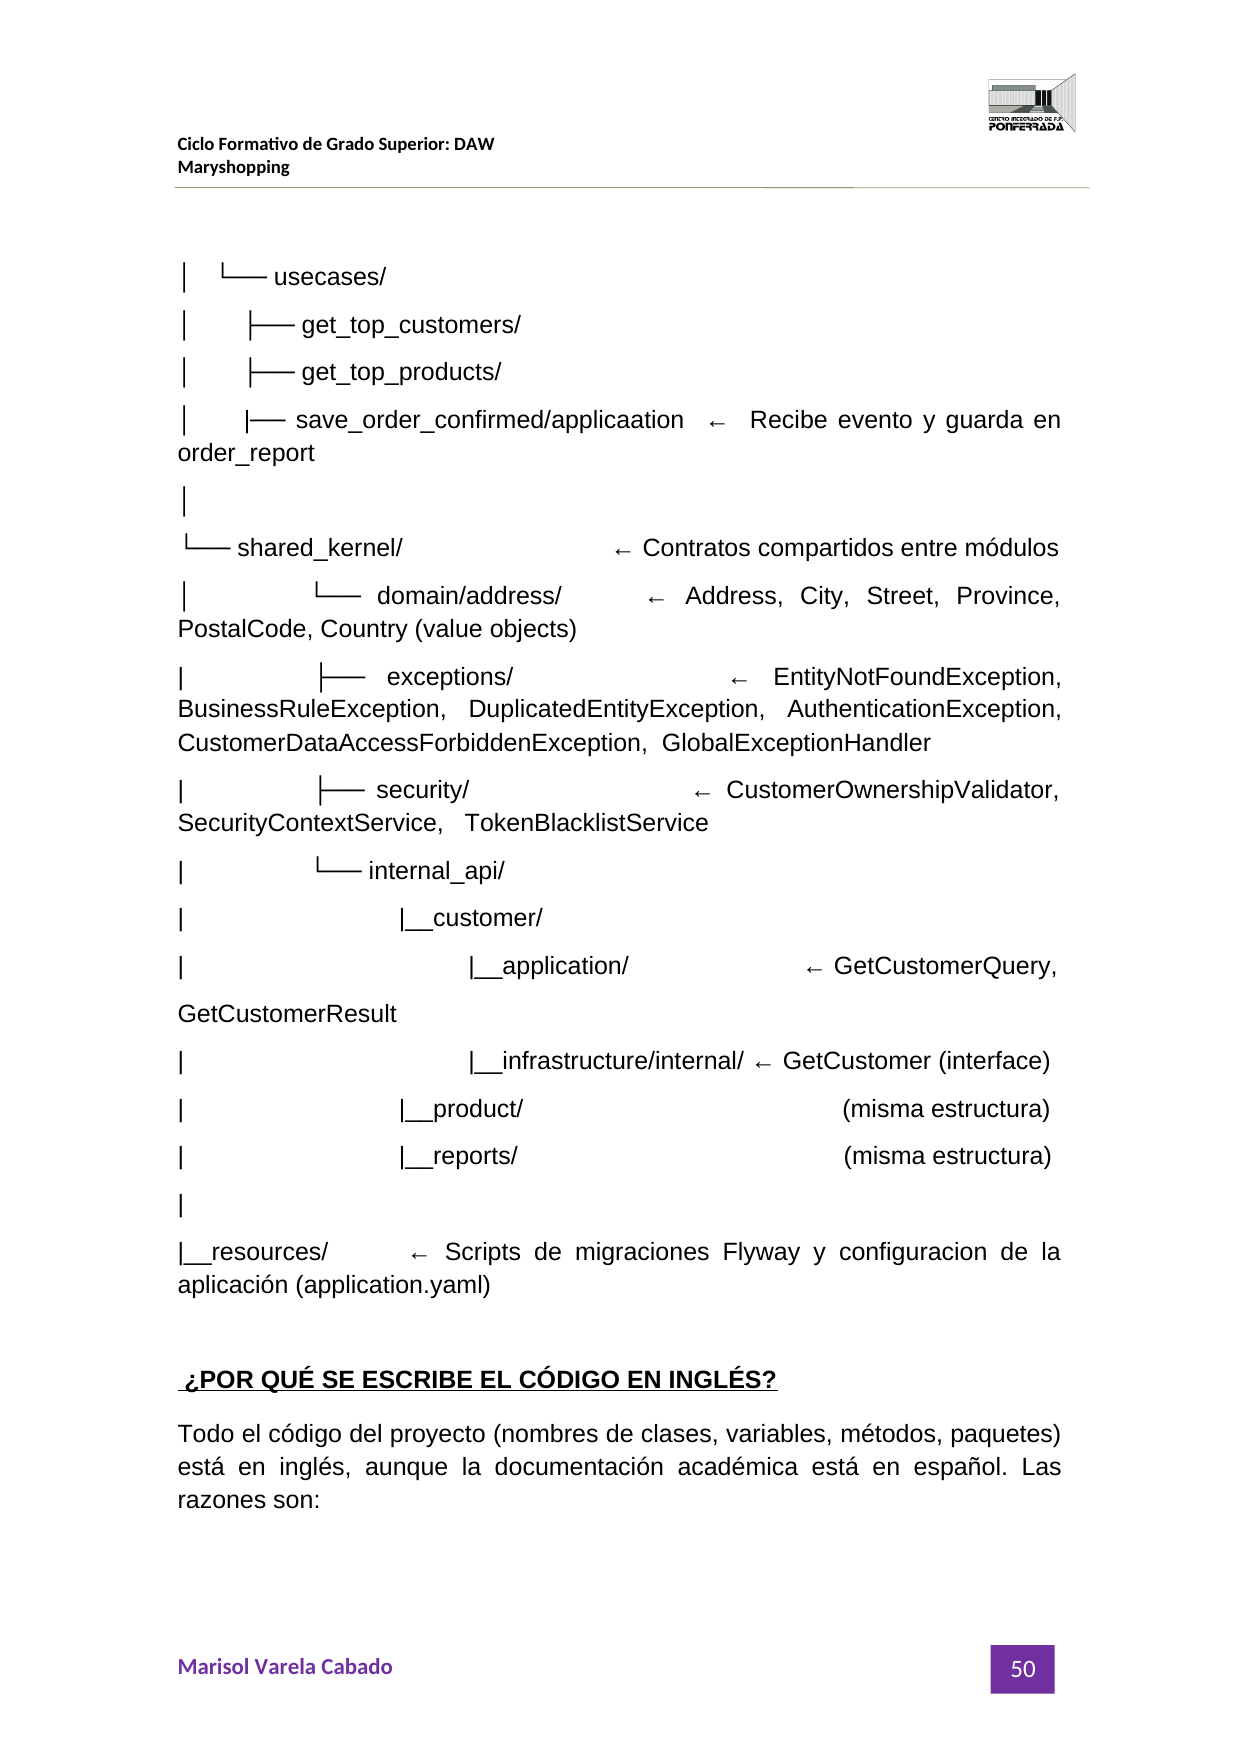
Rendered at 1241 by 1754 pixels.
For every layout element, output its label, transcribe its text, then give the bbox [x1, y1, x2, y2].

text | |__reports/ (misma estructura) [177, 1141, 1063, 1170]
text | |__product/ (misma estructura) [177, 1094, 1063, 1122]
text │ ├── get_top_products/ [185, 357, 249, 386]
text |__resources/ ← Scripts de migraciones Flyway y configuracion de la aplicación (application.yaml) [177, 1237, 1063, 1298]
text | ├── security/ ← CustomerOwnershipValidator, SecurityContextService, TokenBlacklistService [177, 775, 1063, 837]
text GetCustomerResult [177, 998, 1063, 1027]
text │ └── domain/address/ ← Address, City, Street, Province, PostalCode, Country (value objects) [177, 581, 1063, 643]
text | |__application/ ← GetCustomerQuery, [177, 951, 1063, 980]
text │ ├── get_top_customers/ [251, 310, 1063, 338]
text | └── internal_api/ [177, 856, 1063, 884]
text ¿POR QUÉ SE ESCRIBE EL CÓDIGO EN INGLÉS? [177, 1365, 1063, 1393]
text │ ├── get_top_customers/ [185, 310, 249, 338]
text │ [185, 486, 1063, 514]
text | [177, 1189, 1063, 1218]
text Todo el código del proyecto (nombres de clases, variables, métodos, paquetes) está en inglés, aunque la documentación académica está en español. Las razones son: [177, 1419, 1063, 1513]
text │ ├── get_top_products/ [251, 357, 1063, 386]
text | |__infrastructure/internal/ ← GetCustomer (interface) [177, 1046, 1063, 1075]
text | ├── exceptions/ ← EntityNotFoundException, BusinessRuleException, DuplicatedEntityException, AuthenticationException, CustomerDataAccessForbiddenException, GlobalExceptionHandler [177, 661, 1063, 756]
text │ [177, 486, 183, 514]
text └── shared_kernel/ ← Contratos compartidos entre módulos [177, 533, 1063, 562]
text | |__customer/ [177, 903, 1063, 932]
text │ |── save_order_confirmed/applicaation ← Recibe evento y guarda en order_report [177, 405, 1063, 467]
text │ └── usecases/ [185, 262, 1063, 291]
